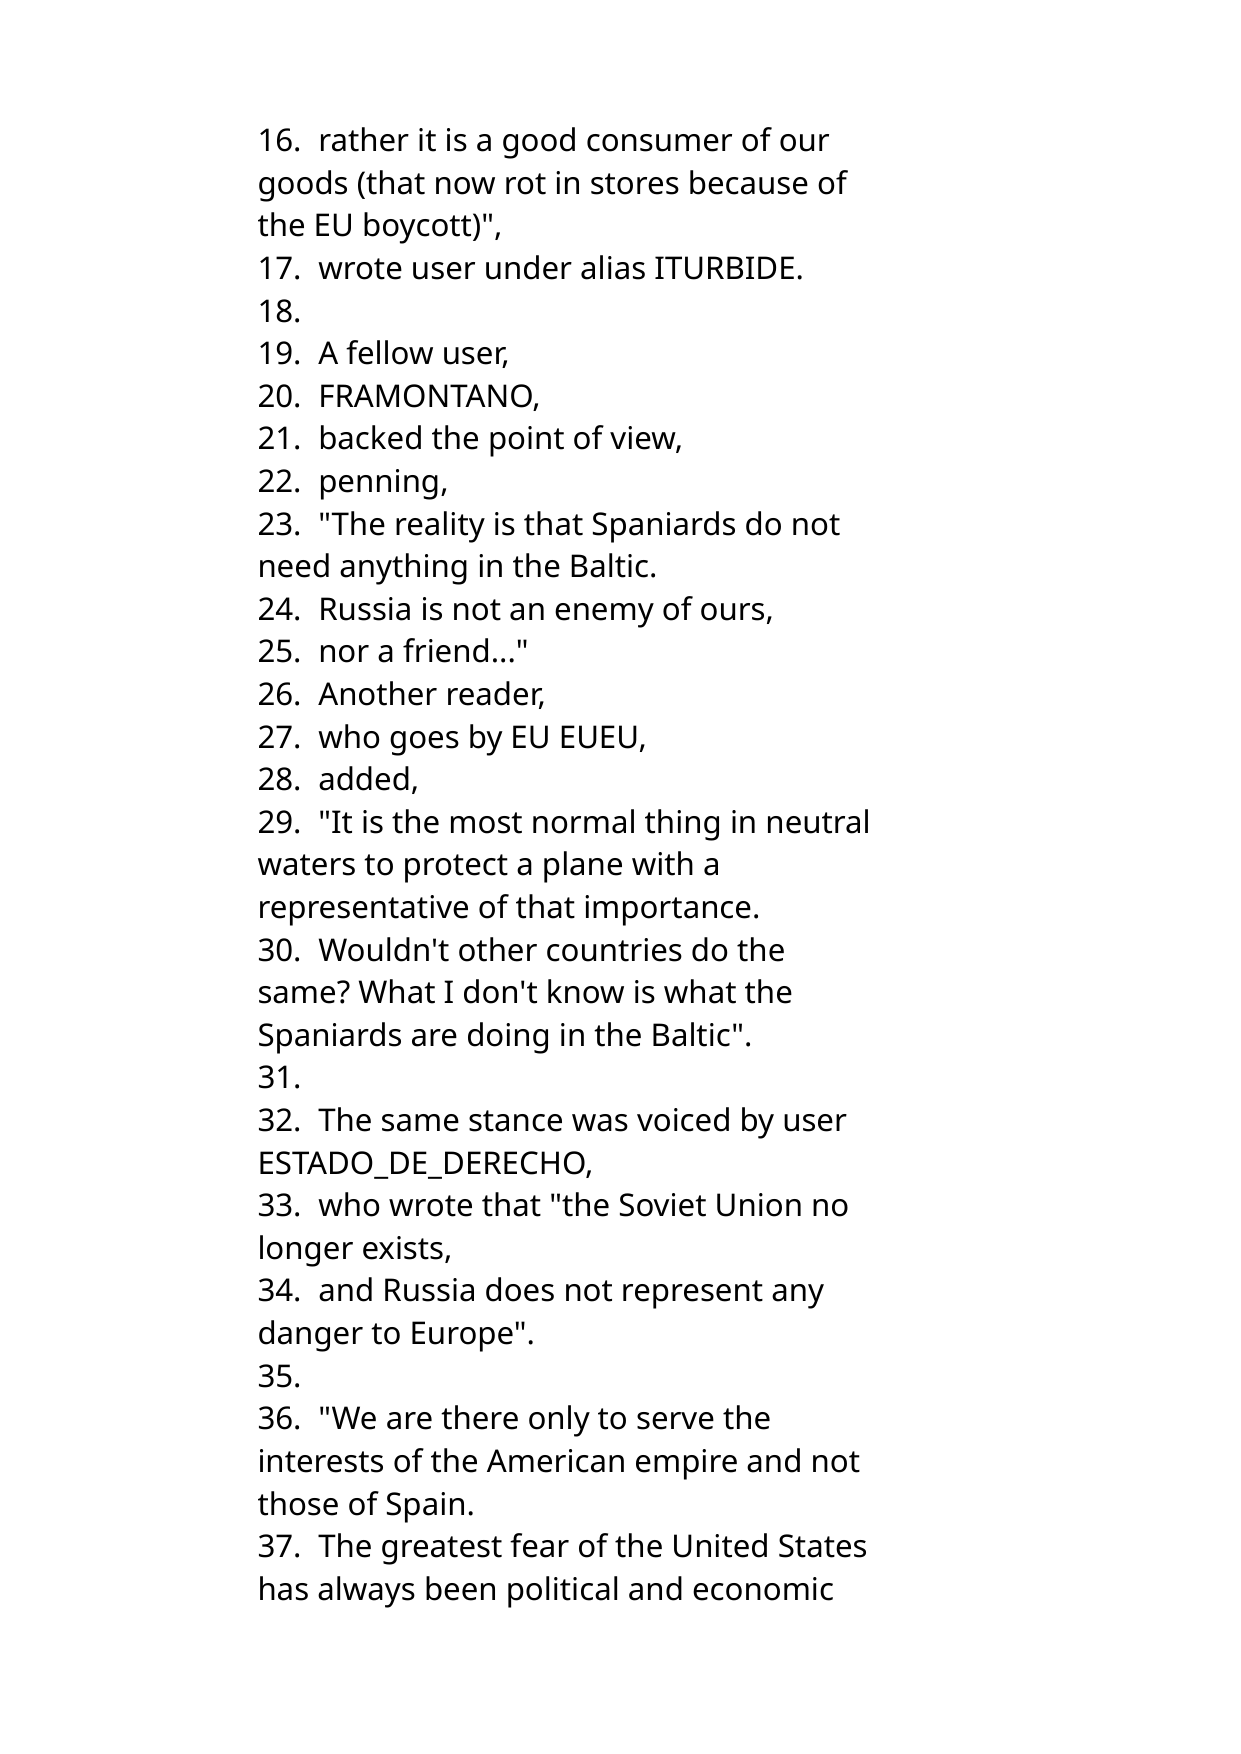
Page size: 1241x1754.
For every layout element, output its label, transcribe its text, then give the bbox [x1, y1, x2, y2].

list who goes by EU EUEU, [257, 714, 880, 757]
list Another reader, [257, 672, 880, 714]
list penning, [257, 459, 880, 502]
list nor a friend..." [257, 629, 880, 672]
list Wouldn't other countries do the same? What I don't know is what the Spaniards are doing in the Baltic". [257, 928, 880, 1055]
list who wrote that "the Soviet Union no longer exists, [257, 1183, 880, 1268]
list The greatest fear of the United States has always been political and economic [257, 1524, 880, 1609]
list "We are there only to serve the interests of the American empire and not those of Spain. [257, 1396, 880, 1524]
list The same stance was voiced by user ESTADO_DE_DERECHO, [257, 1098, 880, 1183]
list "The reality is that Spaniards do not need anything in the Baltic. [257, 502, 880, 587]
list backed the point of view, [257, 416, 880, 459]
list wrote user under alias ITURBIDE. [257, 246, 880, 288]
list A fellow user, [257, 331, 880, 374]
list and Russia does not represent any danger to Europe". [257, 1268, 880, 1354]
list added, [257, 757, 880, 800]
list Russia is not an enemy of ours, [257, 587, 880, 629]
list rather it is a good consumer of our goods (that now rot in stores because of the EU boycott)", [257, 118, 880, 246]
list "It is the most normal thing in neutral waters to protect a plane with a representative of that importance. [257, 800, 880, 928]
list FRAMONTANO, [257, 374, 880, 416]
